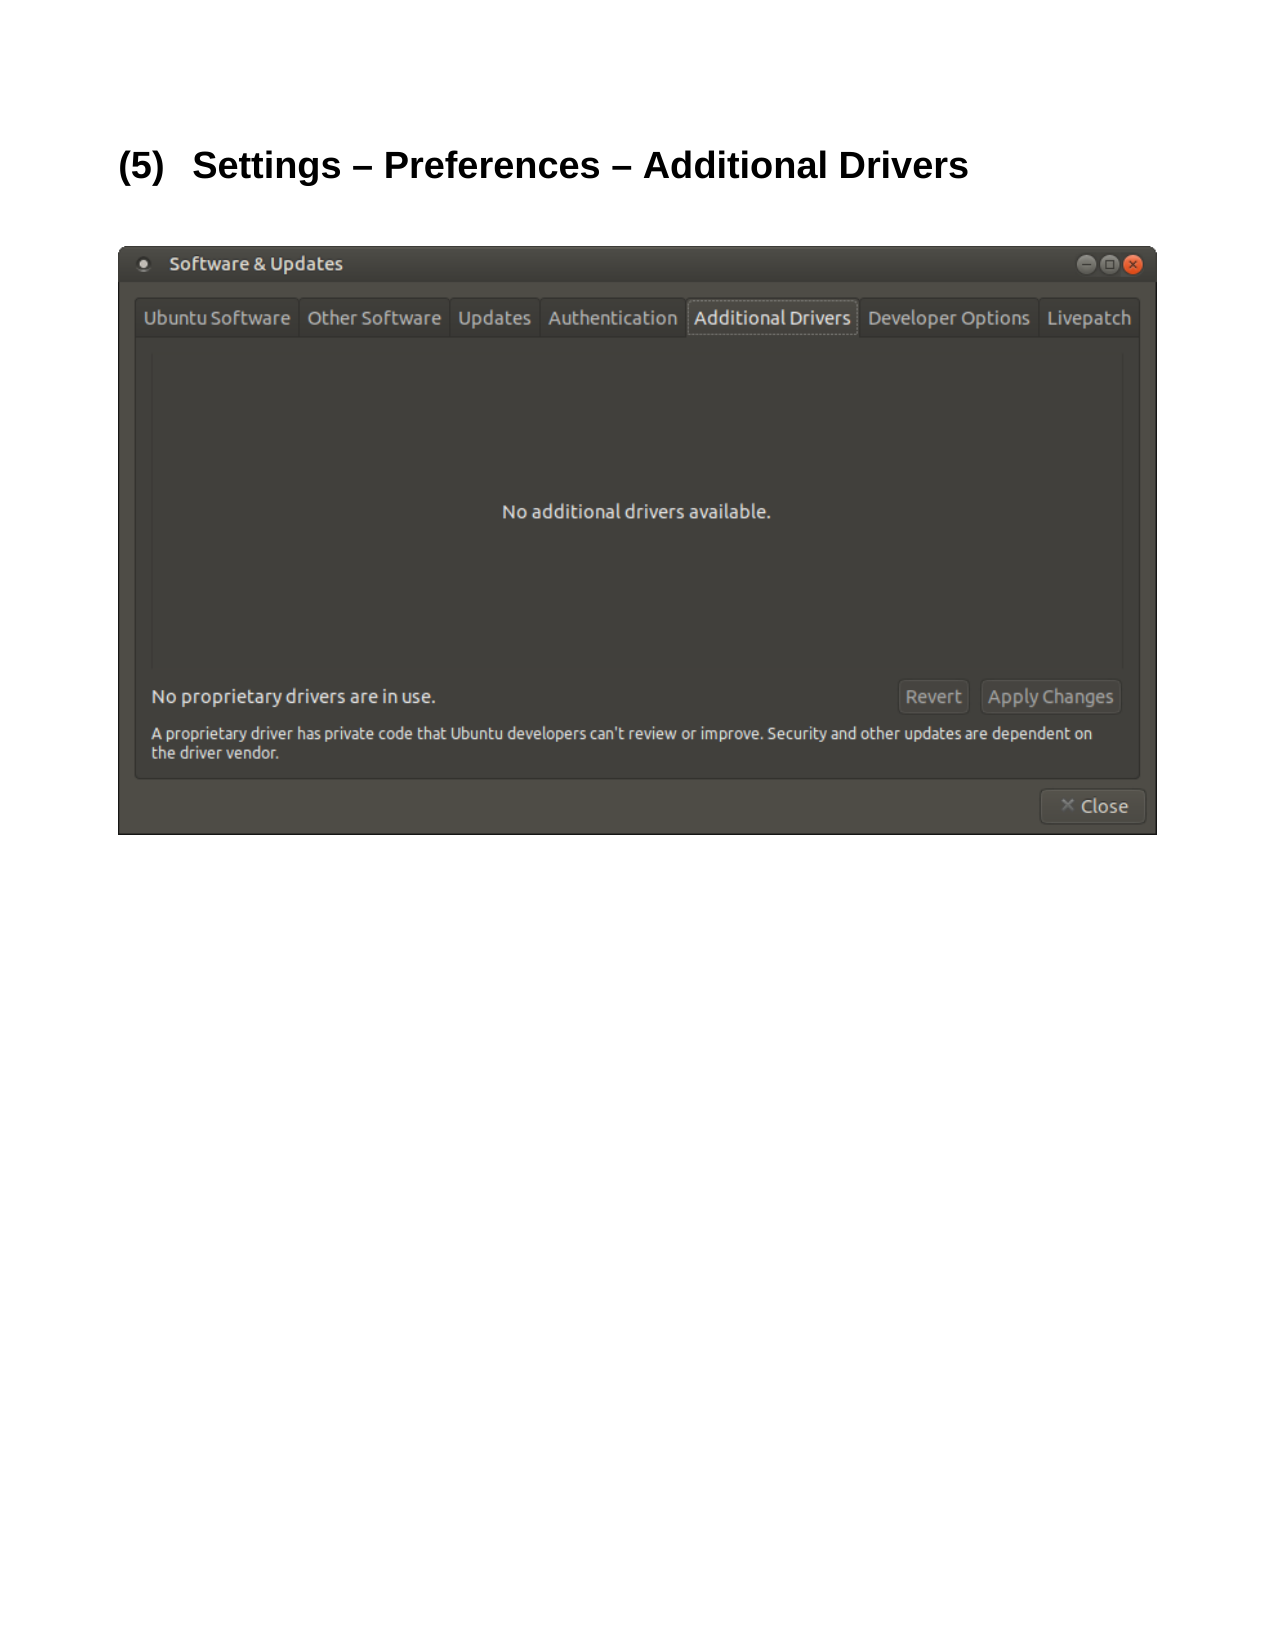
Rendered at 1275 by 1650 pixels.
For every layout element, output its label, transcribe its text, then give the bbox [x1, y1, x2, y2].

subtitle Settings – Preferences – Additional Drivers [118, 143, 1157, 187]
picture [118, 246, 1157, 835]
